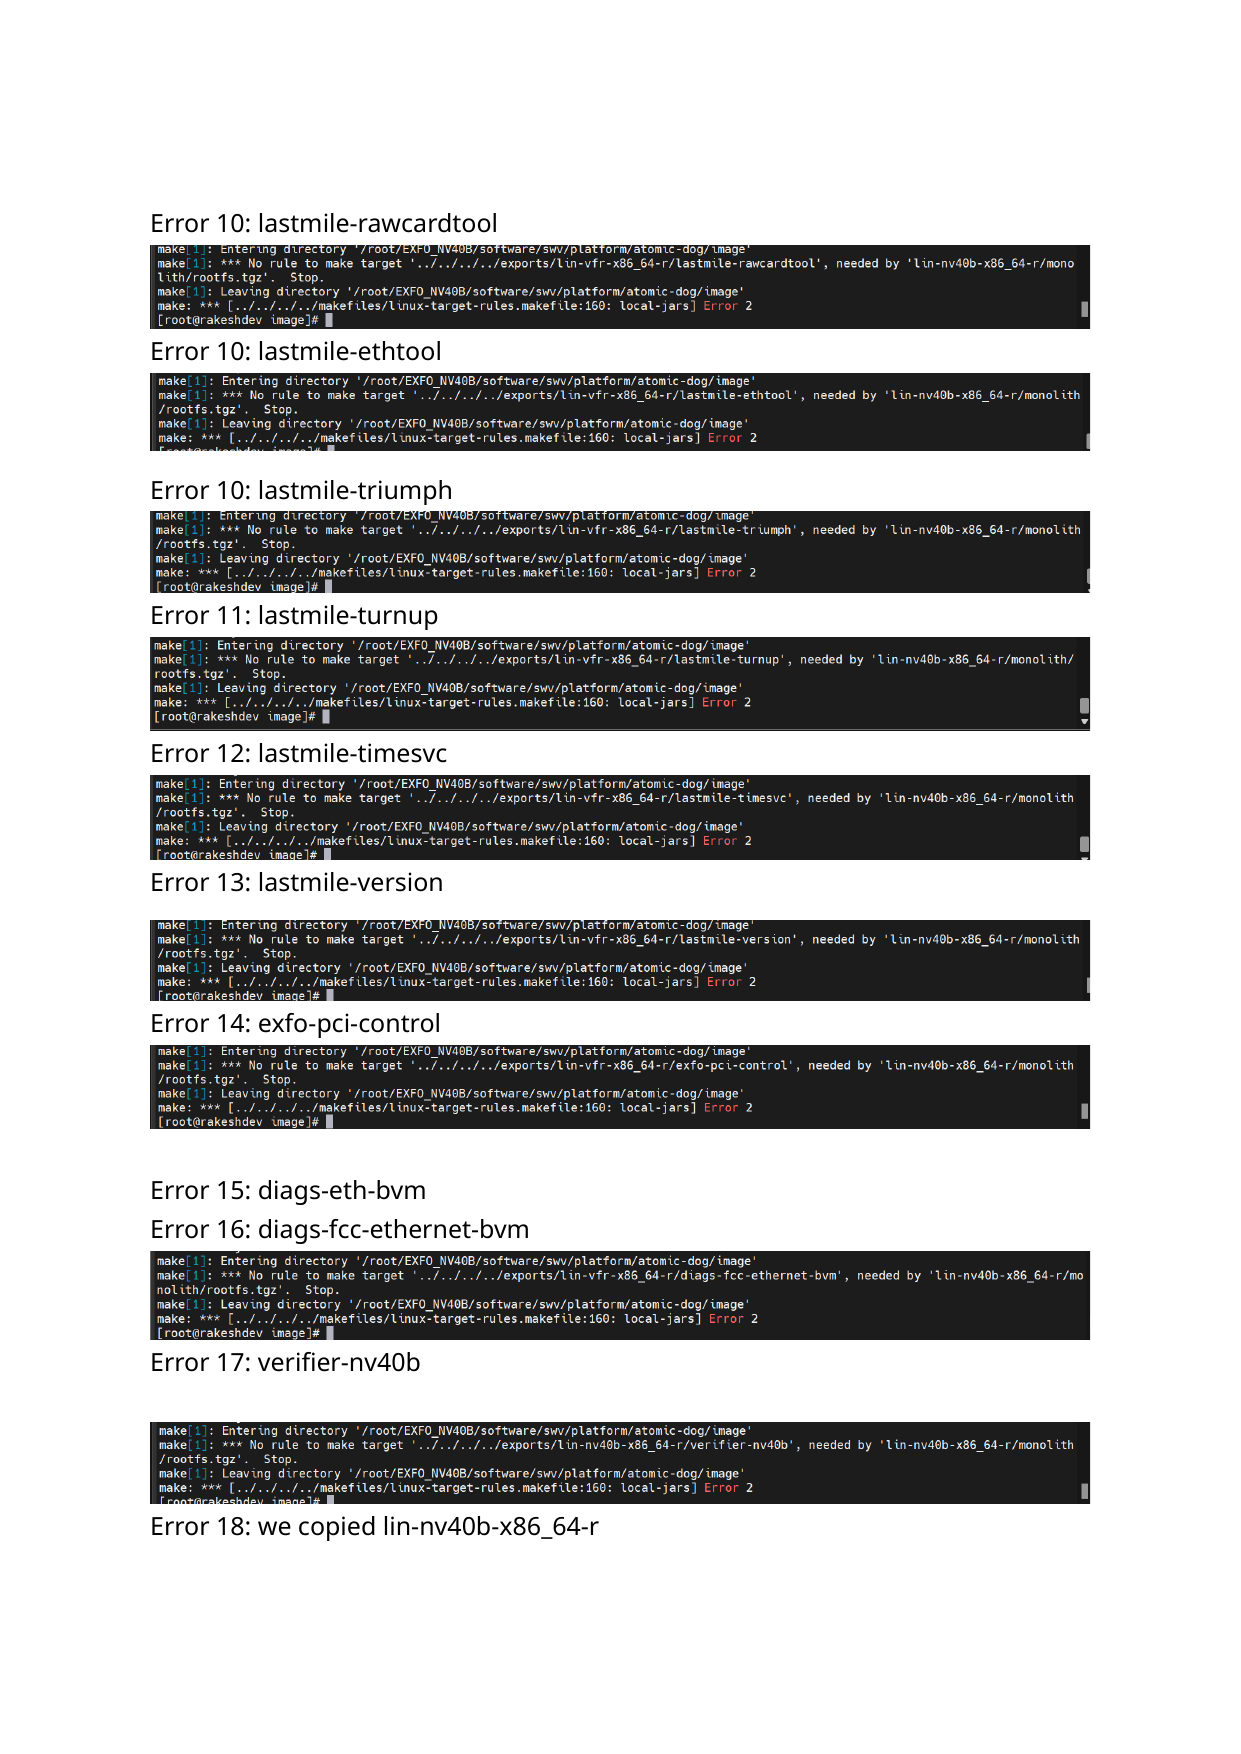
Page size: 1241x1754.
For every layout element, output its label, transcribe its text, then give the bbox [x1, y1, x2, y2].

text Error 13: lastmile-version [150, 860, 1090, 899]
text Error 10: lastmile-triumph [150, 472, 1090, 511]
text Error 11: lastmile-turnup [150, 593, 1090, 637]
text Error 15: diags-eth-bvm Error 16: diags-fcc-ethernet-bvm [150, 1129, 1090, 1251]
text Error 10: lastmile-rawcardtool [150, 206, 1090, 245]
text Error 18: we copied lin-nv40b-x86_64-r [150, 1504, 1090, 1542]
text Error 14: exfo-pci-control [150, 1001, 1090, 1045]
text Error 10: lastmile-ethtool [150, 329, 1090, 373]
text Error 12: lastmile-timesvc [150, 731, 1090, 775]
text Error 17: verifier-nv40b [150, 1340, 1090, 1422]
